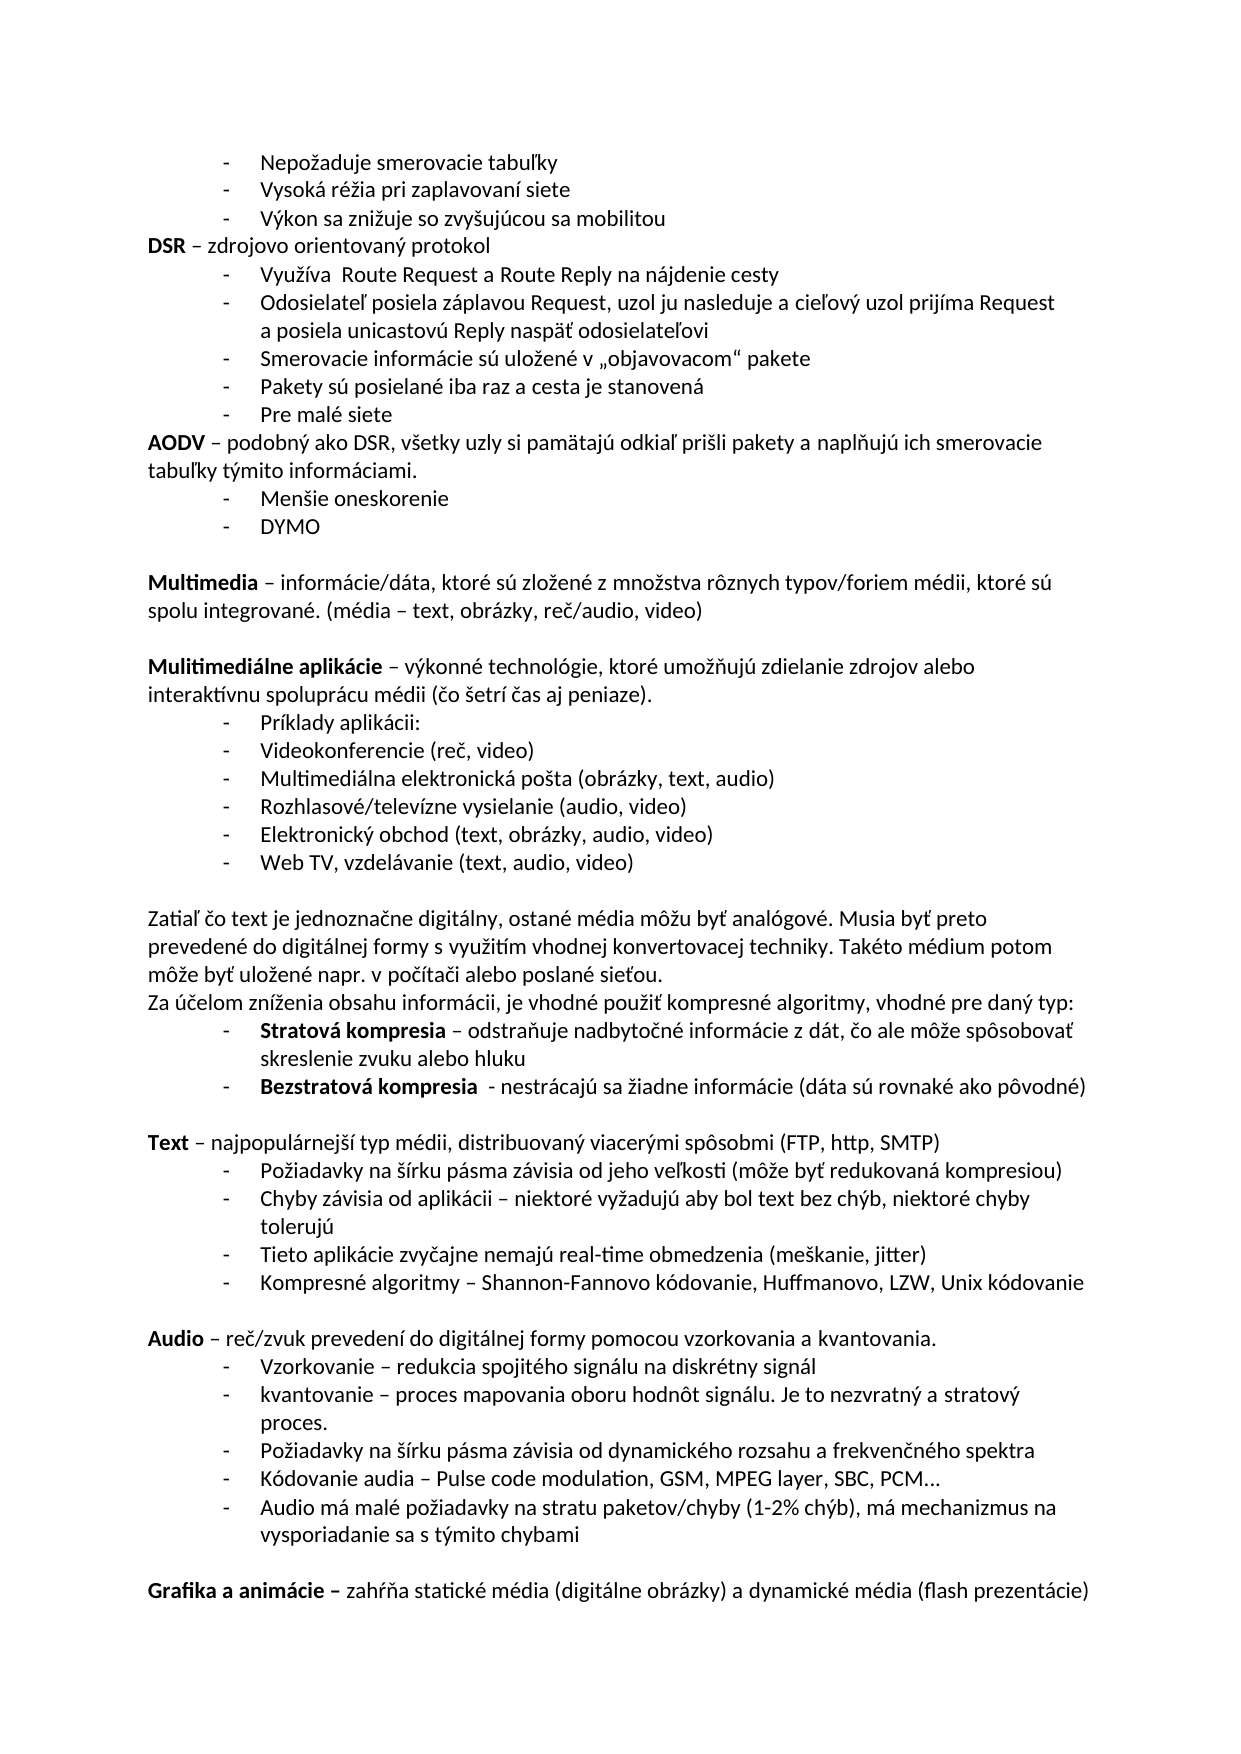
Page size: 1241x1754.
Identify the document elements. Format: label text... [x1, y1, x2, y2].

list Požiadavky na šírku pásma závisia od jeho veľkosti (môže byť redukovaná kompresiou) [223, 1156, 1093, 1184]
text Multimedia – informácie/dáta, ktoré sú zložené z množstva rôznych typov/foriem médii, ktoré sú spolu integrované. (média – text, obrázky, reč/audio, video) [148, 568, 1093, 624]
list Multimediálna elektronická pošta (obrázky, text, audio) [223, 764, 1093, 792]
list Požiadavky na šírku pásma závisia od dynamického rozsahu a frekvenčného spektra [223, 1437, 1093, 1464]
text DSR – zdrojovo orientovaný protokol [148, 232, 1093, 260]
text Zatiaľ čo text je jednoznačne digitálny, ostané média môžu byť analógové. Musia byť preto prevedené do digitálnej formy s využitím vhodnej konvertovacej techniky. Takéto médium potom môže byť uložené napr. v počítači alebo poslané sieťou. [148, 904, 1093, 988]
list Bezstratová kompresia - nestrácajú sa žiadne informácie (dáta sú rovnaké ako pôvodné) [223, 1072, 1093, 1100]
text Grafika a animácie – zahŕňa statické média (digitálne obrázky) a dynamické média (flash prezentácie) [148, 1577, 1093, 1605]
list Videokonferencie (reč, video) [223, 736, 1093, 764]
list Chyby závisia od aplikácii – niektoré vyžadujú aby bol text bez chýb, niektoré chyby tolerujú [223, 1184, 1093, 1240]
list Kompresné algoritmy – Shannon-Fannovo kódovanie, Huffmanovo, LZW, Unix kódovanie [223, 1268, 1093, 1296]
list Pakety sú posielané iba raz a cesta je stanovená [223, 372, 1093, 400]
list Tieto aplikácie zvyčajne nemajú real-time obmedzenia (meškanie, jitter) [223, 1240, 1093, 1268]
list kvantovanie – proces mapovania oboru hodnôt signálu. Je to nezvratný a stratový proces. [223, 1381, 1093, 1437]
list Audio má malé požiadavky na stratu paketov/chyby (1-2% chýb), má mechanizmus na vysporiadanie sa s týmito chybami [223, 1493, 1093, 1549]
list Kódovanie audia – Pulse code modulation, GSM, MPEG layer, SBC, PCM... [223, 1464, 1093, 1493]
text AODV – podobný ako DSR, všetky uzly si pamätajú odkiaľ prišli pakety a naplňujú ich smerovacie tabuľky týmito informáciami. [148, 428, 1093, 484]
text Mulitimediálne aplikácie – výkonné technológie, ktoré umožňujú zdielanie zdrojov alebo interaktívnu spoluprácu médii (čo šetrí čas aj peniaze). [148, 652, 1093, 708]
list Web TV, vzdelávanie (text, audio, video) [223, 848, 1093, 876]
list Odosielateľ posiela záplavou Request, uzol ju nasleduje a cieľový uzol prijíma Request a posiela unicastovú Reply naspäť odosielateľovi [223, 288, 1093, 344]
list DYMO [223, 512, 1093, 540]
list Pre malé siete [223, 400, 1093, 428]
list Príklady aplikácii: [223, 708, 1093, 736]
list Elektronický obchod (text, obrázky, audio, video) [223, 820, 1093, 848]
text Za účelom zníženia obsahu informácii, je vhodné použiť kompresné algoritmy, vhodné pre daný typ: [148, 988, 1093, 1016]
list Nepožaduje smerovacie tabuľky [223, 148, 1093, 176]
list Rozhlasové/televízne vysielanie (audio, video) [223, 792, 1093, 820]
text Text – najpopulárnejší typ médii, distribuovaný viacerými spôsobmi (FTP, http, SMTP) [148, 1128, 1093, 1156]
list Využíva Route Request a Route Reply na nájdenie cesty [223, 260, 1093, 288]
list Stratová kompresia – odstraňuje nadbytočné informácie z dát, čo ale môže spôsobovať skreslenie zvuku alebo hluku [223, 1016, 1093, 1072]
list Vzorkovanie – redukcia spojitého signálu na diskrétny signál [223, 1352, 1093, 1381]
list Smerovacie informácie sú uložené v „objavovacom“ pakete [223, 344, 1093, 372]
list Menšie oneskorenie [223, 484, 1093, 512]
list Výkon sa znižuje so zvyšujúcou sa mobilitou [223, 204, 1093, 232]
list Vysoká réžia pri zaplavovaní siete [223, 176, 1093, 204]
text Audio – reč/zvuk prevedení do digitálnej formy pomocou vzorkovania a kvantovania. [148, 1324, 1093, 1352]
